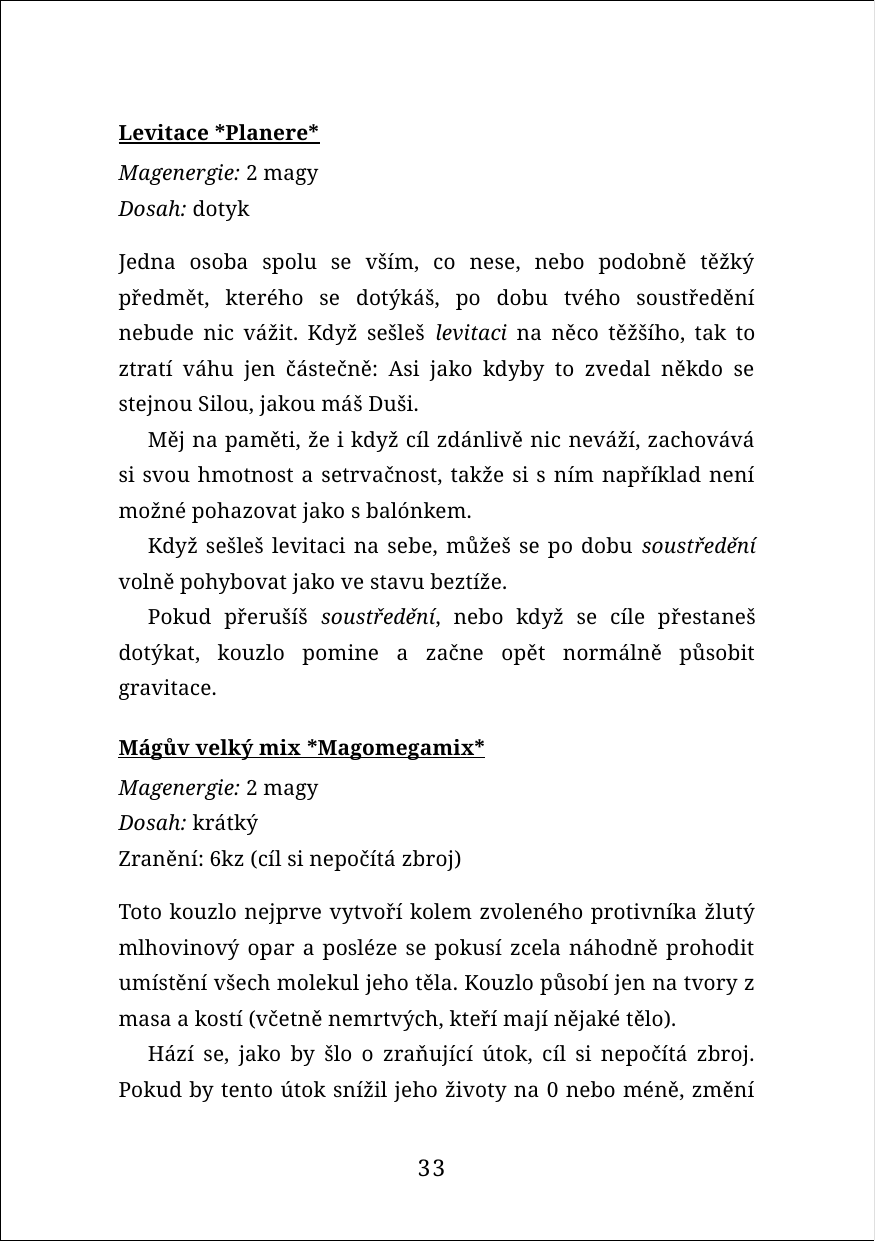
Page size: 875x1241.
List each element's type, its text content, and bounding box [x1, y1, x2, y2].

text Toto kouzlo nejprve vytvoří kolem zvoleného protivníka žlutý mlhovinový opar a posléze se pokusí zcela náhodně prohodit umístění všech molekul jeho těla. Kouzlo působí jen na tvory z masa a kostí (včetně nemrtvých, kteří mají nějaké tělo). Hází se, jako by šlo o zraňující útok, cíl si nepočítá zbroj. Pokud by tento útok snížil jeho životy na 0 nebo méně, změní [118, 897, 756, 1103]
subtitle Mágův velký mix *Magomegamix* [118, 733, 756, 761]
text Jedna osoba spolu se vším, co nese, nebo podobně těžký předmět, kterého se dotýkáš, po dobu tvého soustředění nebude nic vážit. Když sešleš levitaci na něco těžšího, tak to ztratí váhu jen částečně: Asi jako kdyby to zvedal někdo se stejnou Silou, jakou máš Duši. Měj na paměti, že i když cíl zdánlivě nic neváží, zachovává si svou hmotnost a setrvačnost, takže si s ním například není možné pohazovat jako s balónkem. Když sešleš levitaci na sebe, můžeš se po dobu soustředění volně pohybovat jako ve stavu beztíže. Pokud přerušíš soustředění, nebo když se cíle přestaneš dotýkat, kouzlo pomine a začne opět normálně působit gravitace. [118, 247, 756, 702]
subtitle Levitace *Planere* [118, 118, 756, 147]
text Magenergie: 2 magy Dosah: dotyk [118, 158, 756, 222]
text Magenergie: 2 magy Dosah: krátký Zranění: 6kz (cíl si nepočítá zbroj) [118, 773, 756, 872]
